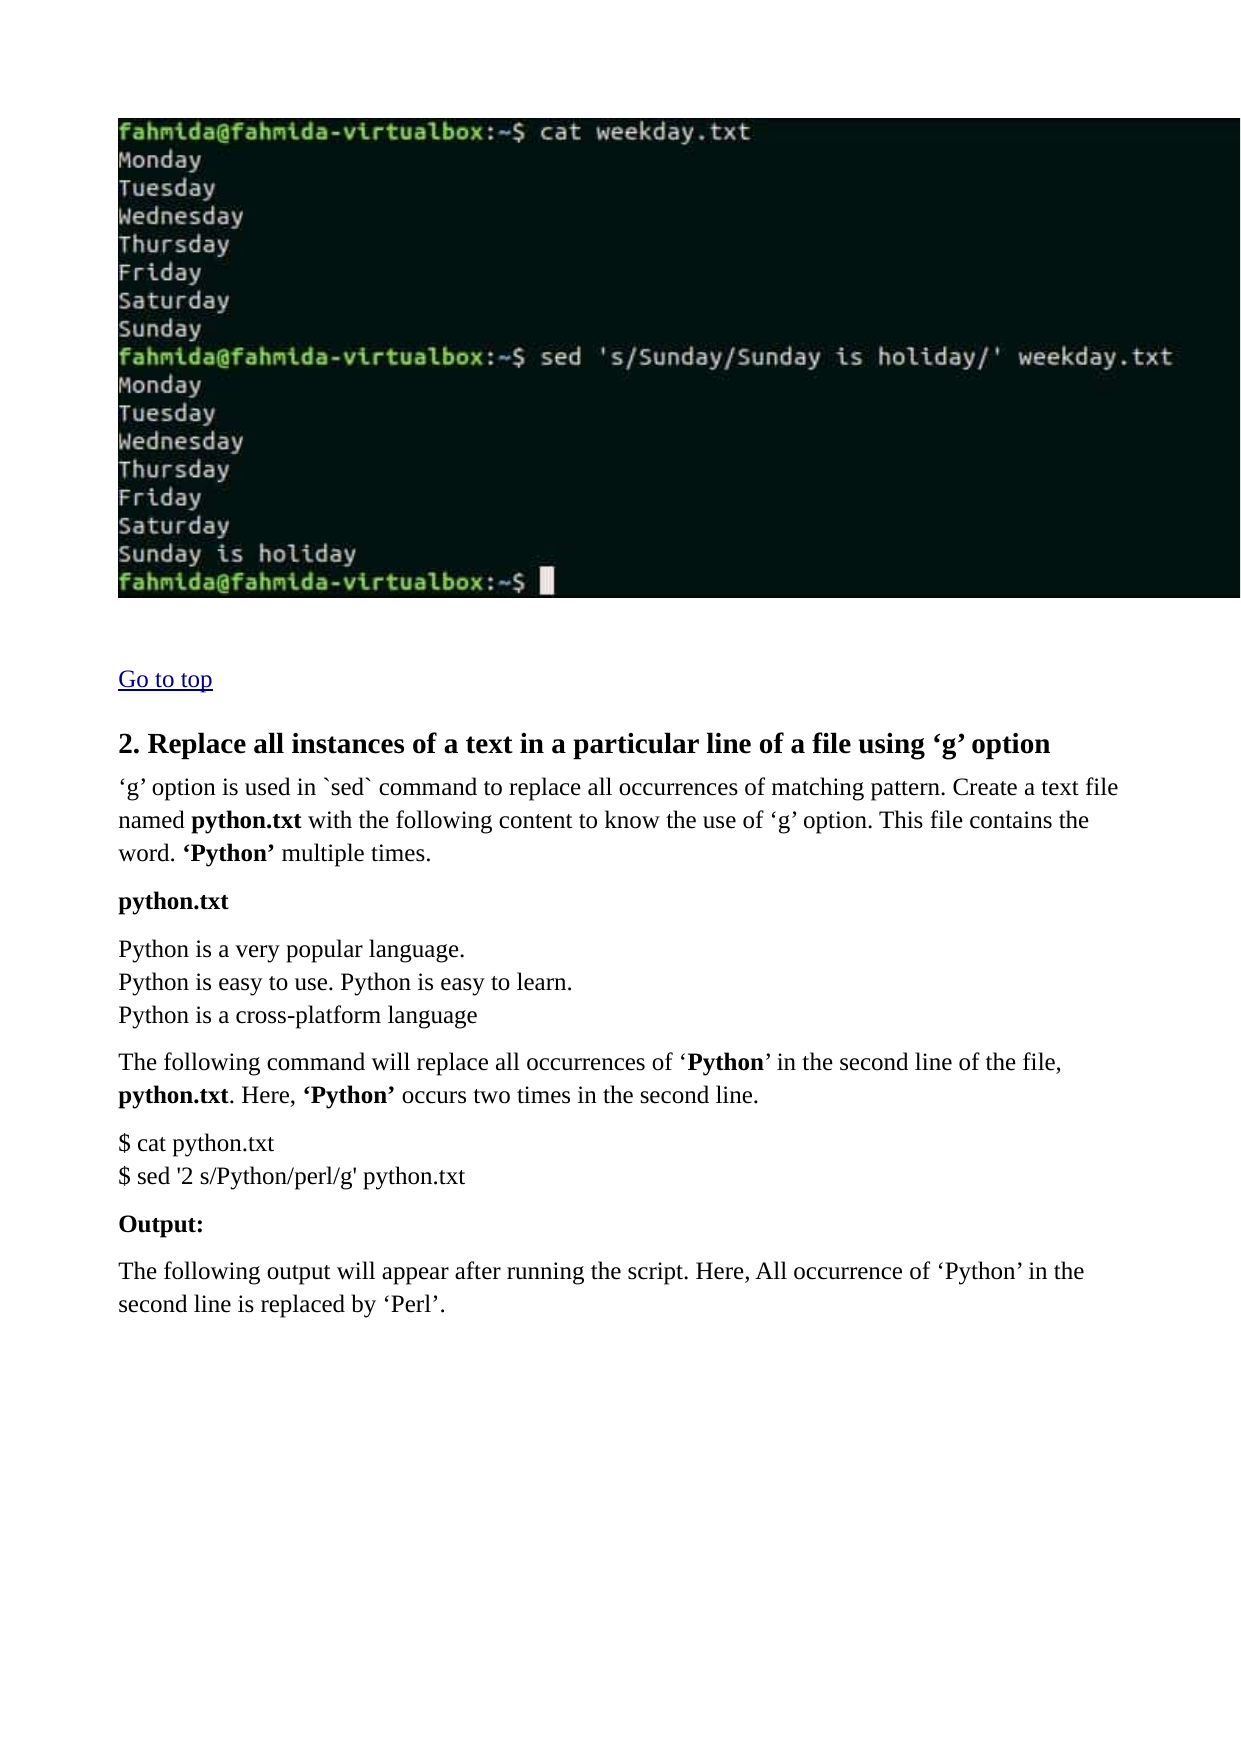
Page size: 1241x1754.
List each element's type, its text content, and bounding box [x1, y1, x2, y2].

picture [118, 118, 1241, 598]
text The following output will appear after running the script. Here, All occurrence of ‘Python’ in the second line is replaced by ‘Perl’. [118, 1256, 1122, 1318]
text Go to top [118, 664, 1122, 693]
text ‘g’ option is used in `sed` command to replace all occurrences of matching pattern. Create a text file named python.txt with the following content to know the use of ‘g’ option. This file contains the word. ‘Python’ multiple times. [118, 772, 1122, 867]
text The following command will replace all occurrences of ‘Python’ in the second line of the file, python.txt. Here, ‘Python’ occurs two times in the second line. [118, 1047, 1122, 1109]
subtitle 2. Replace all instances of a text in a particular line of a file using ‘g’ option [118, 726, 1122, 760]
text python.txt [118, 886, 1122, 915]
text $ cat python.txt $ sed '2 s/Python/perl/g' python.txt [118, 1128, 1122, 1190]
text Output: [118, 1209, 1122, 1237]
text Python is a very popular language. Python is easy to use. Python is easy to learn. Python is a cross-platform language [118, 934, 1122, 1028]
